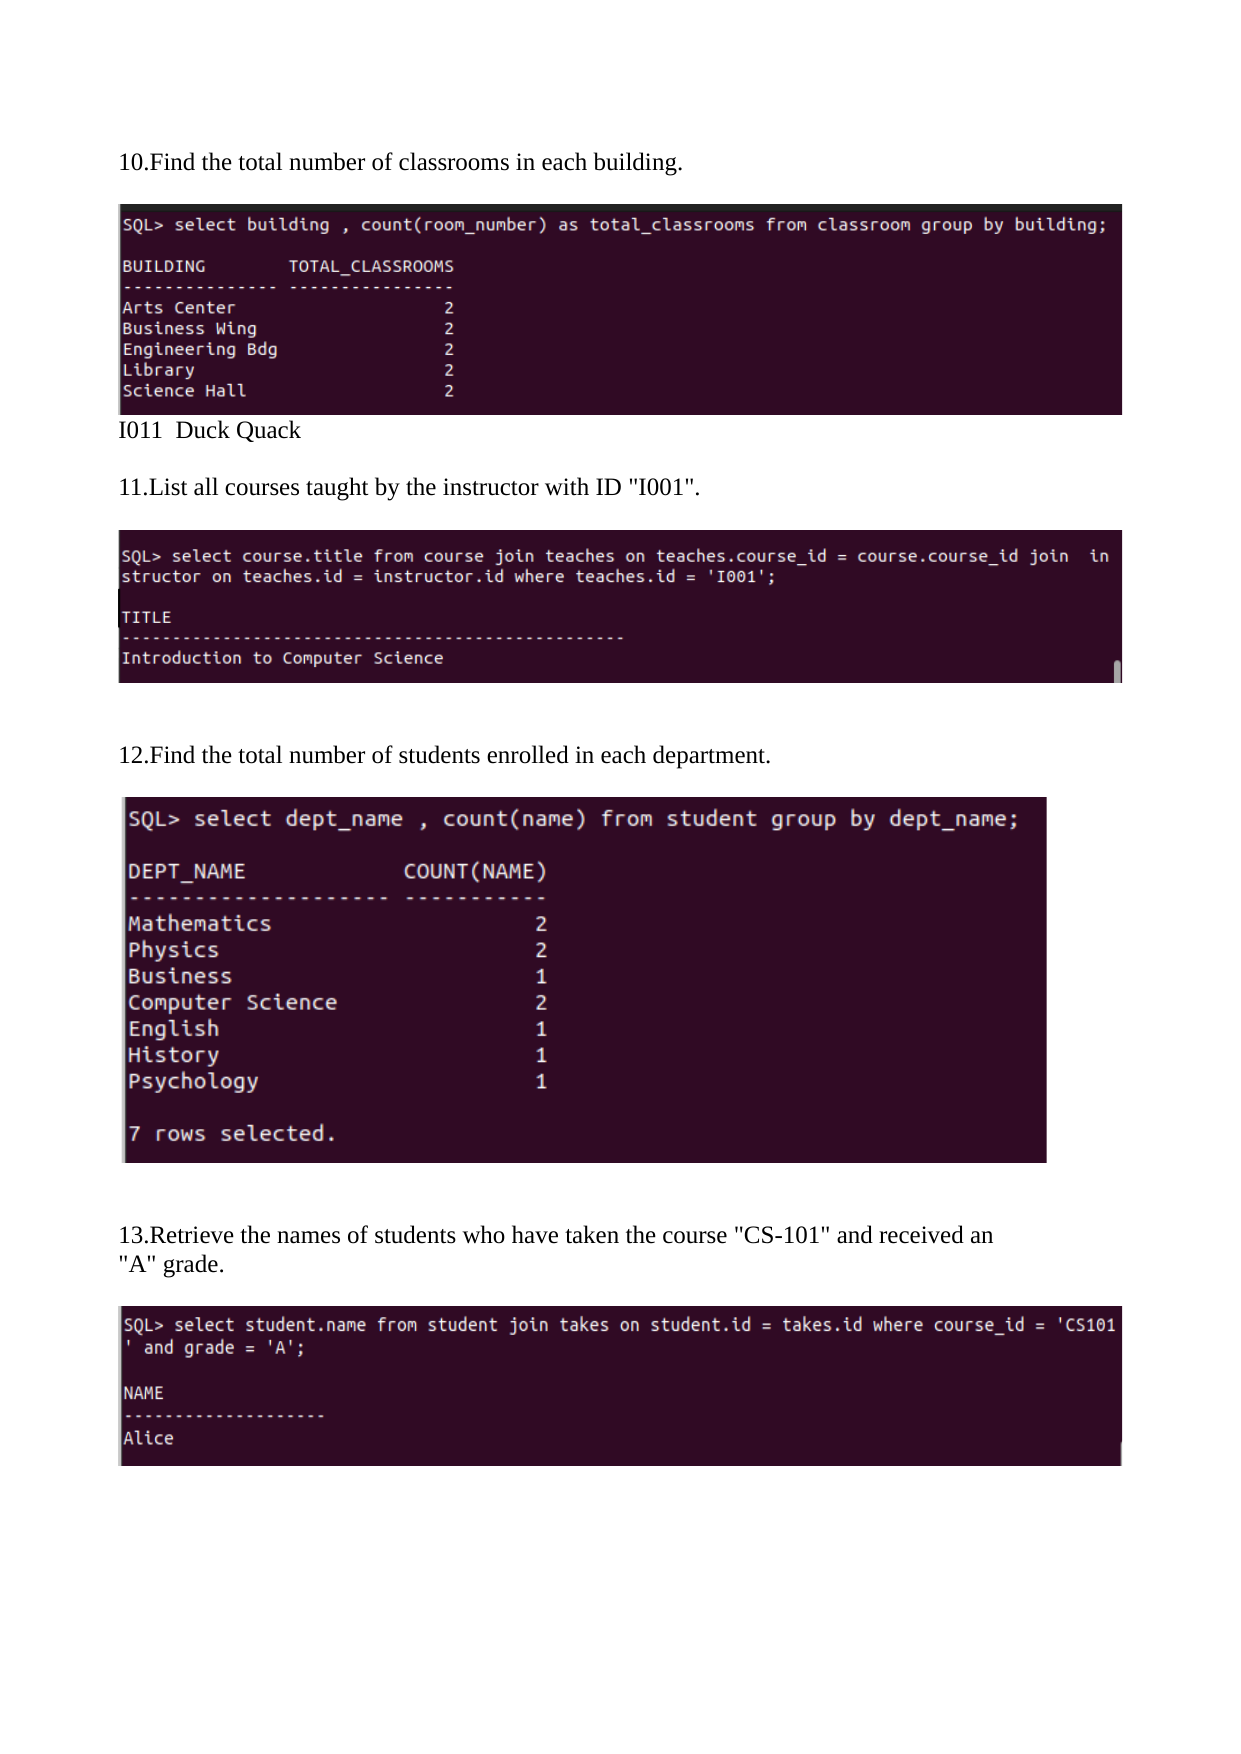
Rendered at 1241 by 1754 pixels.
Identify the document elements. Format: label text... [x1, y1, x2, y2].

picture [118, 530, 1123, 683]
text I011 Duck Quack [118, 415, 1122, 444]
text "A" grade. [118, 1249, 1122, 1278]
text 12.​Find the total number of students enrolled in each department. [118, 740, 1122, 768]
picture [121, 797, 1047, 1163]
text 13.​Retrieve the names of students who have taken the course "CS-101" and received an [118, 1220, 1122, 1249]
picture [118, 204, 1123, 415]
text 11.​List all courses taught by the instructor with ID "I001". [118, 472, 1122, 501]
text 10.​Find the total number of classrooms in each building. [118, 147, 1122, 176]
picture [118, 1306, 1123, 1466]
